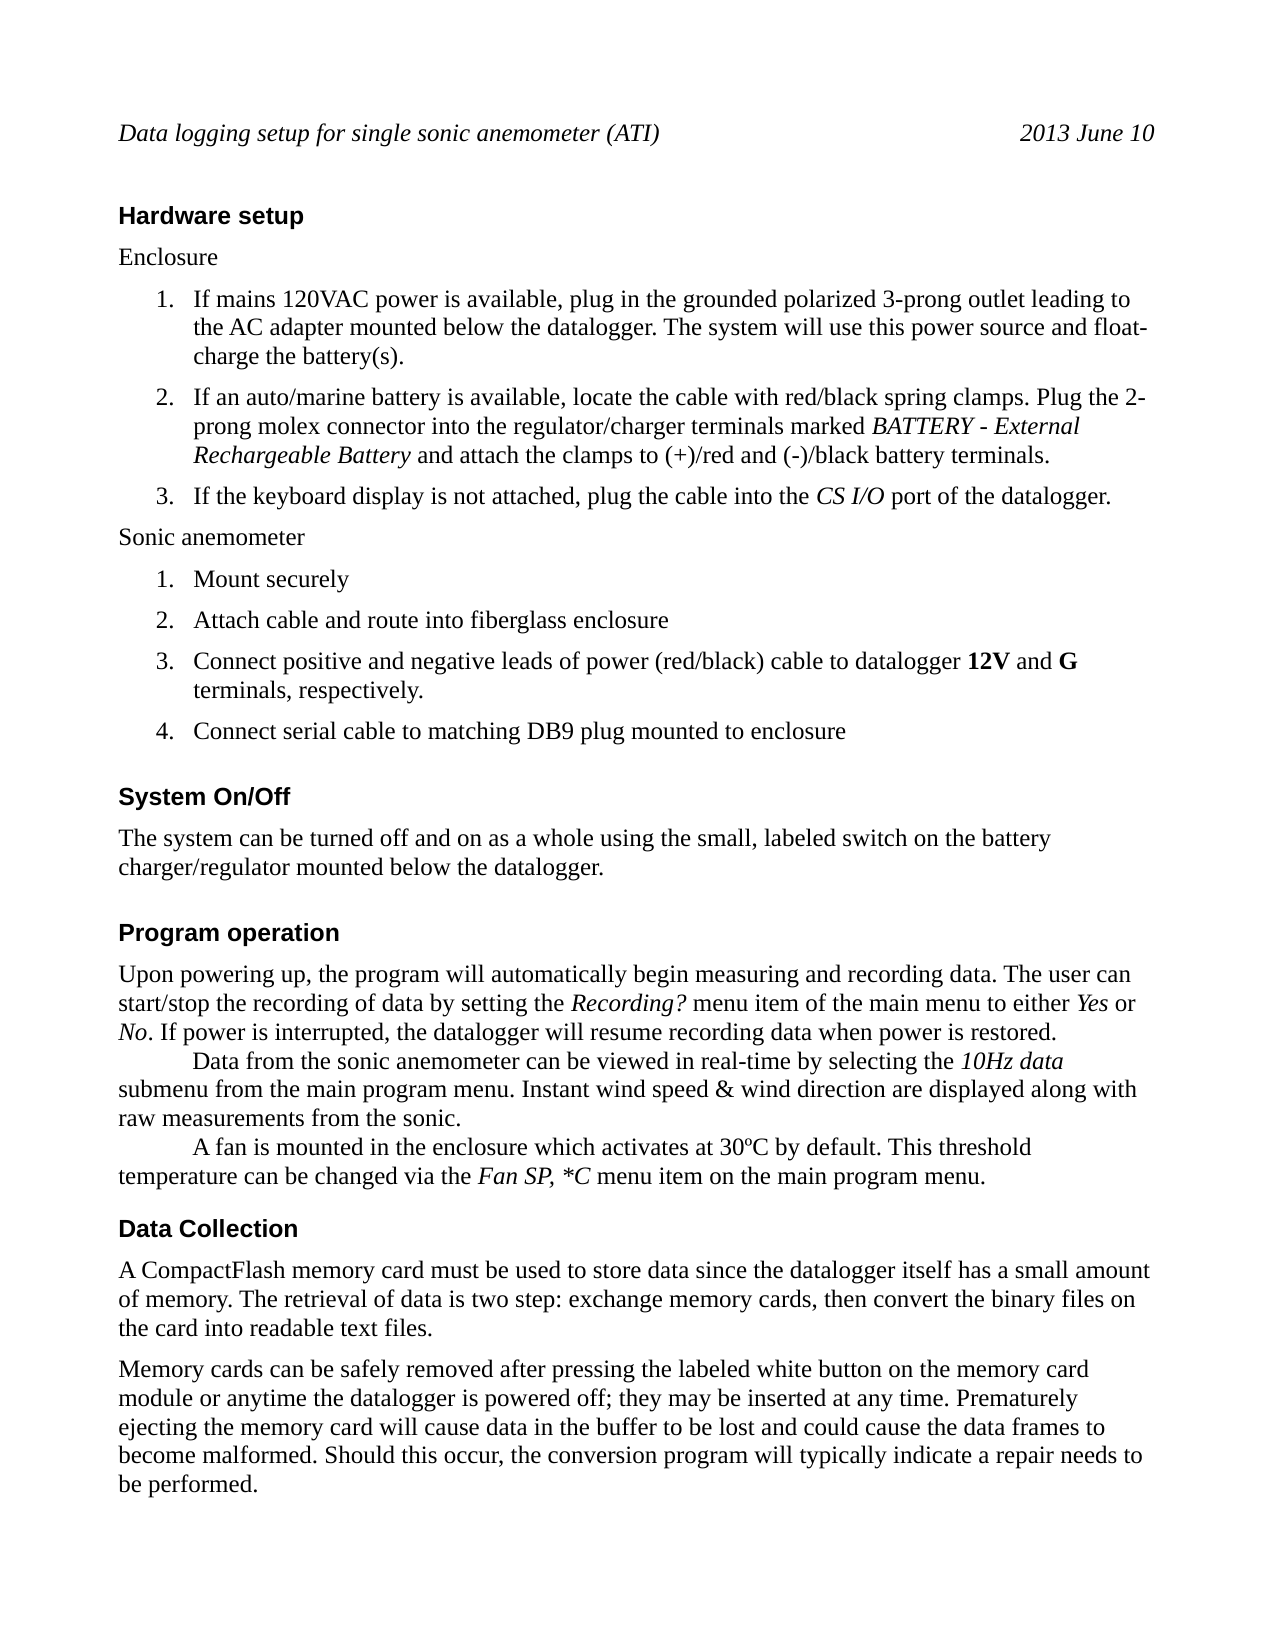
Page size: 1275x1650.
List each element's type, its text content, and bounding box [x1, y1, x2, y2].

text Enclosure [118, 242, 1157, 271]
list Attach cable and route into fiberglass enclosure [156, 605, 1157, 634]
text Data from the sonic anemometer can be viewed in real-time by selecting the 10Hz data submenu from the main program menu. Instant wind speed & wind direction are displayed along with raw measurements from the sonic. [118, 1046, 1157, 1132]
text The system can be turned off and on as a whole using the small, labeled switch on the battery charger/regulator mounted below the datalogger. [118, 823, 1157, 881]
text A CompactFlash memory card must be used to store data since the datalogger itself has a small amount of memory. The retrieval of data is two step: exchange memory cards, then convert the binary files on the card into readable text files. [118, 1256, 1157, 1342]
subtitle Hardware setup [118, 201, 1157, 230]
text Memory cards can be safely removed after pressing the labeled white button on the memory card module or anytime the datalogger is powered off; they may be inserted at any time. Prematurely ejecting the memory card will cause data in the buffer to be lost and could cause the data frames to become malformed. Should this occur, the conversion program will typically indicate a repair needs to be performed. [118, 1354, 1157, 1498]
subtitle Data Collection [118, 1214, 1157, 1243]
text Sonic anemometer [118, 522, 1157, 551]
text Upon powering up, the program will automatically begin measuring and recording data. The user can start/stop the recording of data by setting the Recording? menu item of the main menu to either Yes or No. If power is interrupted, the datalogger will resume recording data when power is restored. [118, 959, 1157, 1046]
list Mount securely [156, 564, 1157, 592]
list Connect positive and negative leads of power (red/black) cable to datalogger 12V and G terminals, respectively. [156, 646, 1157, 704]
list If the keyboard display is not attached, plug the cable into the CS I/O port of the datalogger. [156, 481, 1157, 510]
text A fan is mounted in the enclosure which activates at 30ºC by default. This threshold temperature can be changed via the Fan SP, *C menu item on the main program menu. [118, 1132, 1157, 1189]
list If mains 120VAC power is available, plug in the grounded polarized 3-prong outlet leading to the AC adapter mounted below the datalogger. The system will use this power source and float-charge the battery(s). [156, 284, 1157, 370]
list Connect serial cable to matching DB9 plug mounted to enclosure [156, 716, 1157, 745]
subtitle Program operation [118, 918, 1157, 947]
list If an auto/marine battery is available, locate the cable with red/black spring clamps. Plug the 2-prong molex connector into the regulator/charger terminals marked BATTERY - External Rechargeable Battery and attach the clamps to (+)/red and (-)/black battery terminals. [156, 382, 1157, 469]
subtitle System On/Off [118, 782, 1157, 811]
